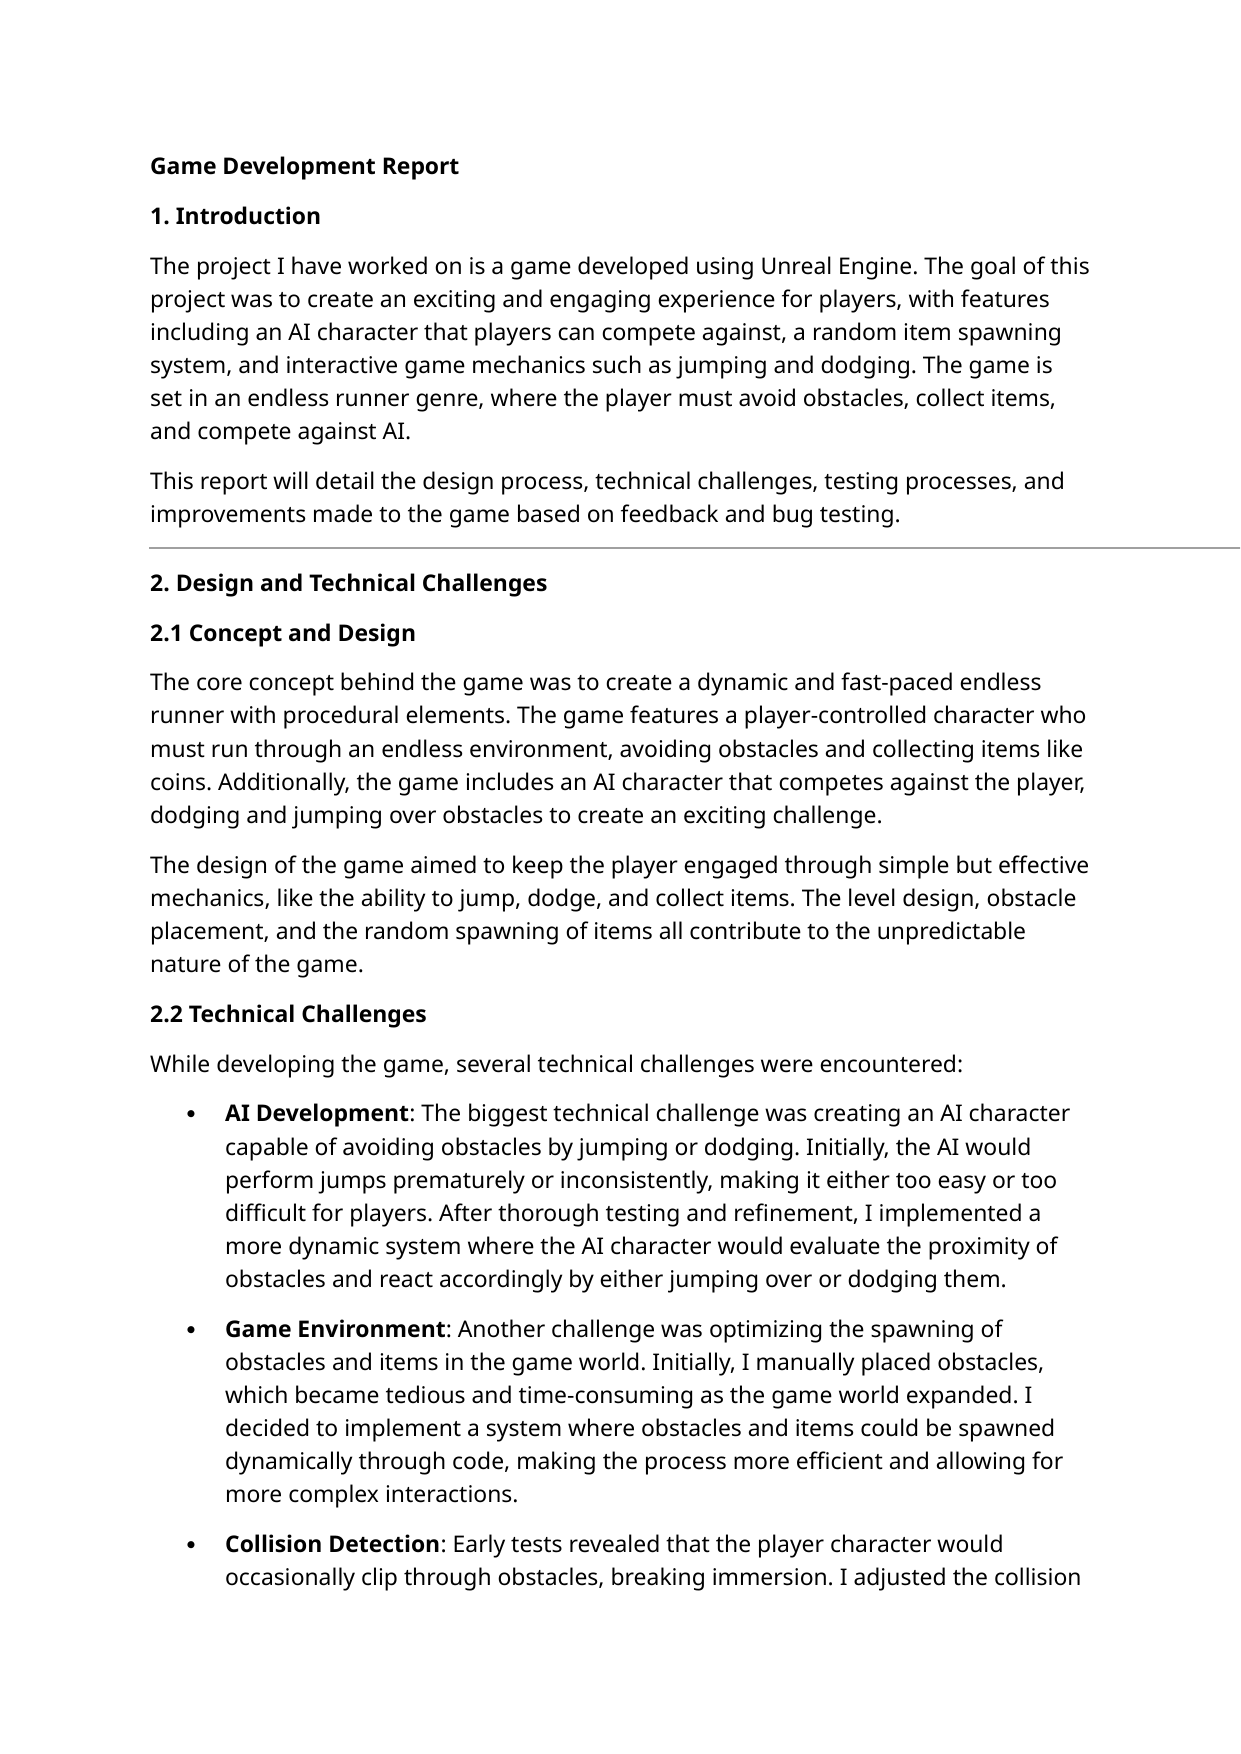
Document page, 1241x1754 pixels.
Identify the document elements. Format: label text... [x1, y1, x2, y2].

text While developing the game, several technical challenges were encountered: [150, 1048, 1090, 1079]
text 1. Introduction [150, 200, 1090, 231]
list Game Environment: Another challenge was optimizing the spawning of obstacles and items in the game world. Initially, I manually placed obstacles, which became tedious and time-consuming as the game world expanded. I decided to implement a system where obstacles and items could be spawned dynamically through code, making the process more efficient and allowing for more complex interactions. [187, 1313, 1090, 1510]
text The project I have worked on is a game developed using Unreal Engine. The goal of this project was to create an exciting and engaging experience for players, with features including an AI character that players can compete against, a random item spawning system, and interactive game mechanics such as jumping and dodging. The game is set in an endless runner genre, where the player must avoid obstacles, collect items, and compete against AI. [150, 249, 1090, 446]
text The design of the game aimed to keep the player engaged through simple but effective mechanics, like the ability to jump, dodge, and collect items. The level design, obstacle placement, and the random spawning of items all contribute to the unpredictable nature of the game. [150, 849, 1090, 979]
list Collision Detection: Early tests revealed that the player character would occasionally clip through obstacles, breaking immersion. I adjusted the collision [187, 1528, 1090, 1593]
text The core concept behind the game was to create a dynamic and fast-paced endless runner with procedural elements. The game features a player-controlled character who must run through an endless environment, avoiding obstacles and collecting items like coins. Additionally, the game includes an AI character that competes against the player, dodging and jumping over obstacles to create an exciting challenge. [150, 666, 1090, 830]
list AI Development: The biggest technical challenge was creating an AI character capable of avoiding obstacles by jumping or dodging. Initially, the AI would perform jumps prematurely or inconsistently, making it either too easy or too difficult for players. After thorough testing and refinement, I implemented a more dynamic system where the AI character would evaluate the proximity of obstacles and react accordingly by either jumping over or dodging them. [187, 1097, 1090, 1294]
text 2.2 Technical Challenges [150, 998, 1090, 1029]
text 2.1 Concept and Design [150, 617, 1090, 648]
text Game Development Report [150, 150, 1090, 181]
text 2. Design and Technical Challenges [150, 567, 1090, 598]
text This report will detail the design process, technical challenges, testing processes, and improvements made to the game based on feedback and bug testing. [150, 465, 1090, 529]
